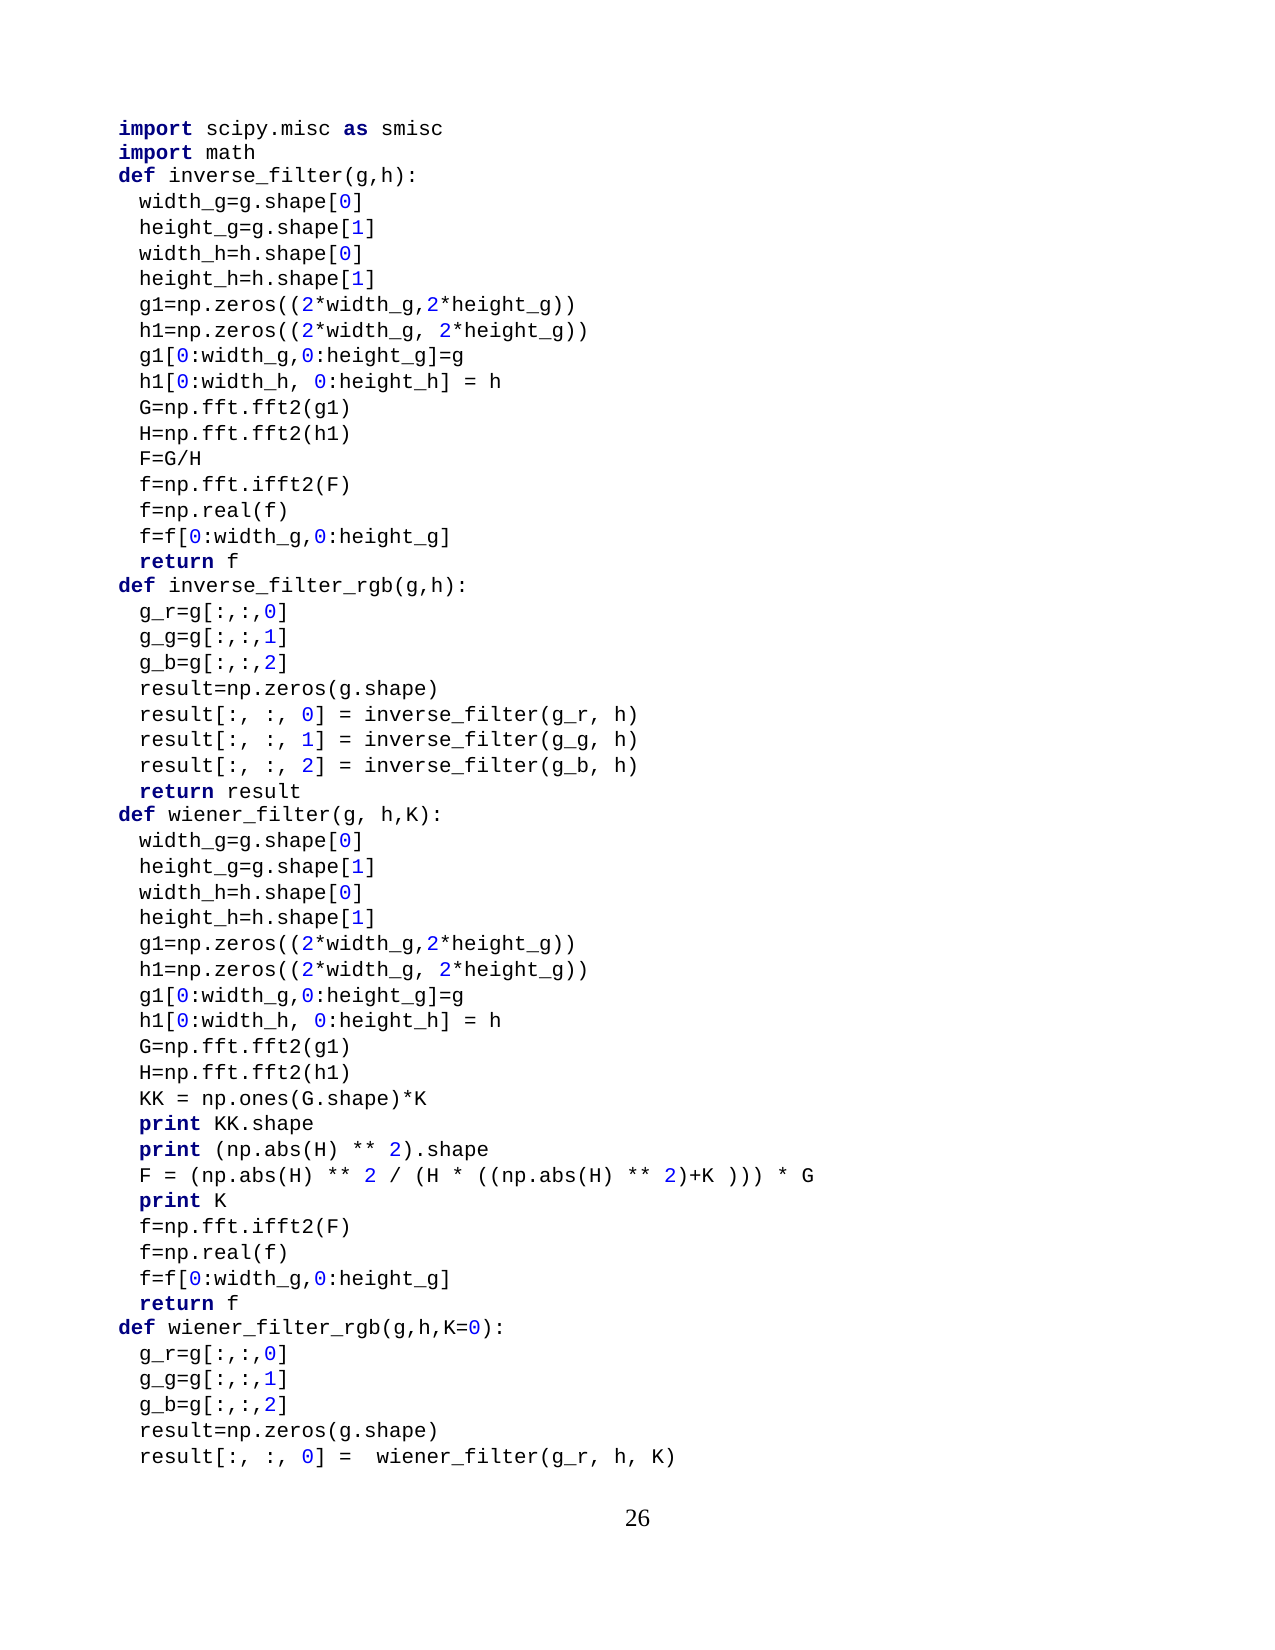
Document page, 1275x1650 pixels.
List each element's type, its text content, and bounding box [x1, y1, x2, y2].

text g_b=g[:,:,2] [118, 650, 1157, 676]
text width_g=g.shape[0] [118, 828, 1157, 854]
text height_h=h.shape[1] [118, 266, 1157, 292]
text width_g=g.shape[0] [118, 189, 1157, 215]
text import scipy.misc as smisc [118, 118, 1157, 142]
text f=np.real(f) [118, 498, 1157, 523]
text print KK.shape [118, 1111, 1157, 1137]
text g_r=g[:,:,0] [118, 599, 1157, 624]
text return result [118, 779, 1157, 804]
text g_g=g[:,:,1] [118, 624, 1157, 650]
text g1=np.zeros((2*width_g,2*height_g)) [118, 292, 1157, 318]
text f=f[0:width_g,0:height_g] [118, 1266, 1157, 1291]
text g1[0:width_g,0:height_g]=g [118, 343, 1157, 369]
text G=np.fft.fft2(g1) [118, 395, 1157, 421]
text result=np.zeros(g.shape) [118, 676, 1157, 702]
text def inverse_filter_rgb(g,h): [118, 575, 1157, 599]
text return f [118, 549, 1157, 575]
text g_b=g[:,:,2] [118, 1392, 1157, 1418]
text f=np.fft.ifft2(F) [118, 472, 1157, 498]
text import math [118, 142, 1157, 165]
text g1[0:width_g,0:height_g]=g [118, 982, 1157, 1008]
text h1[0:width_h, 0:height_h] = h [118, 1008, 1157, 1034]
text h1=np.zeros((2*width_g, 2*height_g)) [118, 318, 1157, 343]
text print (np.abs(H) ** 2).shape [118, 1137, 1157, 1163]
text width_h=h.shape[0] [118, 241, 1157, 266]
text result=np.zeros(g.shape) [118, 1418, 1157, 1443]
text h1=np.zeros((2*width_g, 2*height_g)) [118, 957, 1157, 982]
text H=np.fft.fft2(h1) [118, 421, 1157, 446]
text print K [118, 1188, 1157, 1214]
text result[:, :, 0] = inverse_filter(g_r, h) [118, 702, 1157, 727]
text def inverse_filter(g,h): [118, 165, 1157, 189]
text width_h=h.shape[0] [118, 879, 1157, 905]
text G=np.fft.fft2(g1) [118, 1034, 1157, 1060]
text F = (np.abs(H) ** 2 / (H * ((np.abs(H) ** 2)+K ))) * G [118, 1163, 1157, 1188]
text KK = np.ones(G.shape)*K [118, 1085, 1157, 1111]
text return f [118, 1291, 1157, 1317]
text def wiener_filter_rgb(g,h,K=0): [118, 1317, 1157, 1341]
text result[:, :, 1] = inverse_filter(g_g, h) [118, 727, 1157, 753]
text f=np.real(f) [118, 1240, 1157, 1266]
text height_g=g.shape[1] [118, 854, 1157, 879]
text g_r=g[:,:,0] [118, 1341, 1157, 1366]
text f=f[0:width_g,0:height_g] [118, 523, 1157, 549]
text def wiener_filter(g, h,K): [118, 804, 1157, 828]
text g_g=g[:,:,1] [118, 1366, 1157, 1392]
text g1=np.zeros((2*width_g,2*height_g)) [118, 931, 1157, 957]
text height_g=g.shape[1] [118, 215, 1157, 241]
text result[:, :, 2] = inverse_filter(g_b, h) [118, 753, 1157, 779]
text h1[0:width_h, 0:height_h] = h [118, 369, 1157, 395]
text result[:, :, 0] = wiener_filter(g_r, h, K) [118, 1443, 1157, 1469]
text F=G/H [118, 446, 1157, 472]
text f=np.fft.ifft2(F) [118, 1214, 1157, 1240]
text height_h=h.shape[1] [118, 905, 1157, 931]
text H=np.fft.fft2(h1) [118, 1060, 1157, 1085]
